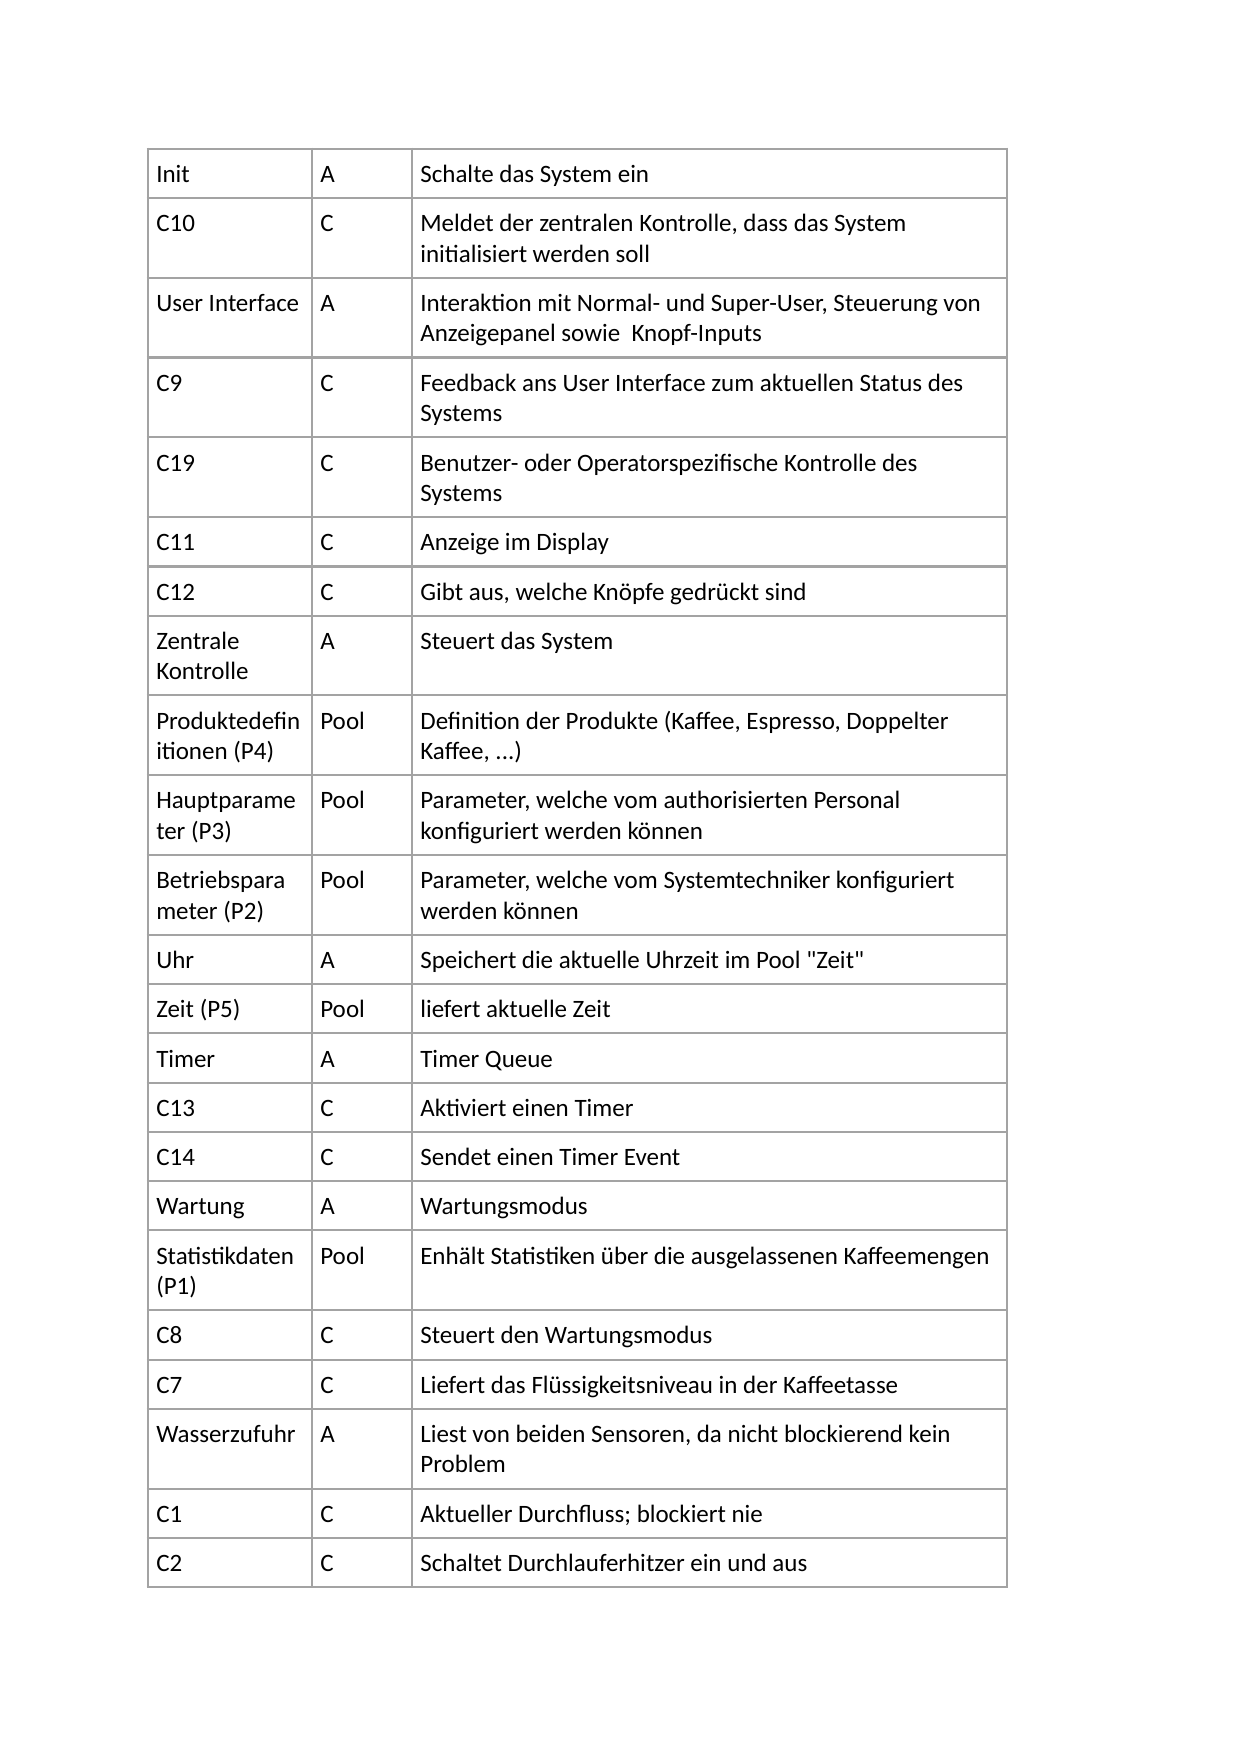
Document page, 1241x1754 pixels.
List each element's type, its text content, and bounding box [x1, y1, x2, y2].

table_cell Parameter, welche vom Systemtechniker konfiguriert werden können [413, 856, 1006, 934]
table_cell C [313, 438, 411, 516]
table_cell Hauptparameter (P3) [149, 776, 311, 854]
table_cell Pool [313, 696, 411, 774]
table_cell Parameter, welche vom authorisierten Personal konfiguriert werden können [413, 776, 1006, 854]
table_cell Wasserzufuhr [149, 1410, 311, 1487]
table_cell Steuert das System [413, 617, 1006, 694]
table_cell Wartung [149, 1182, 311, 1229]
table_cell Speichert die aktuelle Uhrzeit im Pool "Zeit" [413, 936, 1006, 983]
table_cell C [313, 1539, 411, 1586]
table_cell A [313, 936, 411, 983]
table_cell Steuert den Wartungsmodus [413, 1311, 1006, 1358]
table_cell A [313, 279, 411, 356]
table_cell C [313, 199, 411, 277]
table_cell Interaktion mit Normal- und Super-User, Steuerung von Anzeigepanel sowie Knopf-Inputs [413, 279, 1006, 356]
table_cell A [313, 1182, 411, 1229]
table_cell C [313, 518, 411, 565]
table_cell C8 [149, 1311, 311, 1358]
table_cell C2 [149, 1539, 311, 1586]
table_cell C [313, 359, 411, 436]
table_cell C [313, 1084, 411, 1131]
table_cell C [313, 1361, 411, 1408]
table_cell Zentrale Kontrolle [149, 617, 311, 694]
table_cell Definition der Produkte (Kaffee, Espresso, Doppelter Kaffee, ...) [413, 696, 1006, 774]
table_cell C13 [149, 1084, 311, 1131]
table_cell Produktedefinitionen (P4) [149, 696, 311, 774]
table_cell Liest von beiden Sensoren, da nicht blockierend kein Problem [413, 1410, 1006, 1487]
table_cell A [313, 1410, 411, 1487]
table_cell C7 [149, 1361, 311, 1408]
table_cell C [313, 1133, 411, 1180]
table_cell Pool [313, 856, 411, 934]
table_cell Pool [313, 776, 411, 854]
table_cell C11 [149, 518, 311, 565]
table_cell A [313, 1034, 411, 1082]
table_cell C14 [149, 1133, 311, 1180]
table_cell Timer [149, 1034, 311, 1082]
table_cell Schaltet Durchlauferhitzer ein und aus [413, 1539, 1006, 1586]
table_cell Feedback ans User Interface zum aktuellen Status des Systems [413, 359, 1006, 436]
table_cell C12 [149, 568, 311, 614]
table_cell C [313, 1490, 411, 1537]
table_cell Wartungsmodus [413, 1182, 1006, 1229]
table_cell Statistikdaten (P1) [149, 1231, 311, 1309]
table_cell C [313, 568, 411, 614]
table_header A [313, 150, 411, 197]
table_cell Meldet der zentralen Kontrolle, dass das System initialisiert werden soll [413, 199, 1006, 277]
table_cell Zeit (P5) [149, 985, 311, 1032]
table_cell C [313, 1311, 411, 1358]
table_cell Enhält Statistiken über die ausgelassenen Kaffeemengen [413, 1231, 1006, 1309]
table_cell Pool [313, 1231, 411, 1309]
table_cell Timer Queue [413, 1034, 1006, 1082]
table_cell Benutzer- oder Operatorspezifische Kontrolle des Systems [413, 438, 1006, 516]
table_cell Betriebsparameter (P2) [149, 856, 311, 934]
table_cell Pool [313, 985, 411, 1032]
table_cell C9 [149, 359, 311, 436]
table_cell Sendet einen Timer Event [413, 1133, 1006, 1180]
table_cell User Interface [149, 279, 311, 356]
table_header Init [149, 150, 311, 197]
table_cell Liefert das Flüssigkeitsniveau in der Kaffeetasse [413, 1361, 1006, 1408]
table_cell Aktueller Durchfluss; blockiert nie [413, 1490, 1006, 1537]
table_cell Aktiviert einen Timer [413, 1084, 1006, 1131]
table_cell Anzeige im Display [413, 518, 1006, 565]
table_header Schalte das System ein [413, 150, 1006, 197]
table_cell C1 [149, 1490, 311, 1537]
table_cell Uhr [149, 936, 311, 983]
table_cell A [313, 617, 411, 694]
table_cell C10 [149, 199, 311, 277]
table_cell liefert aktuelle Zeit [413, 985, 1006, 1032]
table_cell C19 [149, 438, 311, 516]
table_cell Gibt aus, welche Knöpfe gedrückt sind [413, 568, 1006, 614]
